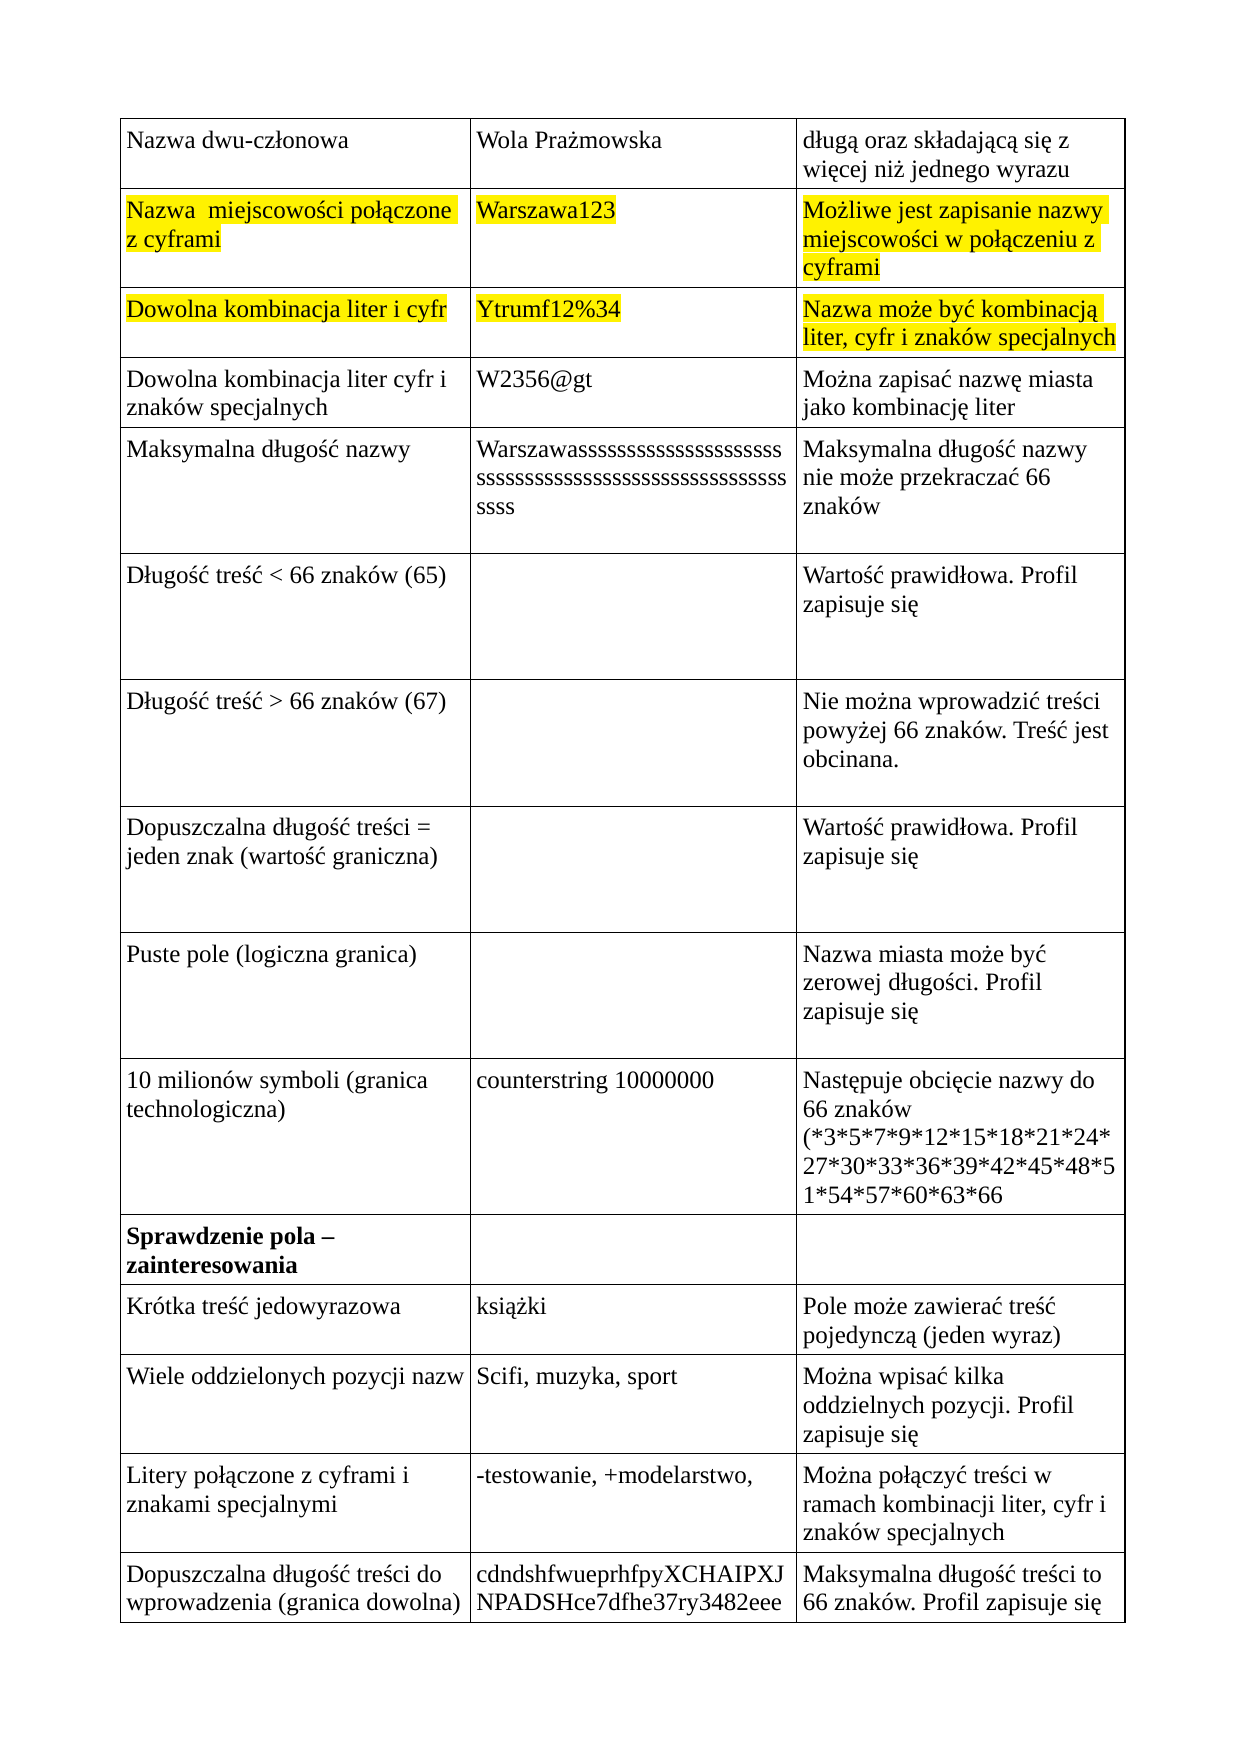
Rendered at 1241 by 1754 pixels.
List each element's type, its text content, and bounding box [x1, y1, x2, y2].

table_cell Dopuszczalna długość treści = jeden znak (wartość graniczna) [121, 807, 470, 932]
table_cell Wartość prawidłowa. Profil zapisuje się [797, 807, 1124, 932]
table_cell [471, 680, 796, 806]
table_cell [471, 1215, 796, 1284]
table_cell długą oraz składającą się z więcej niż jednego wyrazu [797, 119, 1124, 188]
table_cell Nie można wprowadzić treści powyżej 66 znaków. Treść jest obcinana. [797, 680, 1124, 806]
table_cell Można wpisać kilka oddzielnych pozycji. Profil zapisuje się [797, 1355, 1124, 1453]
table_cell Maksymalna długość treści to 66 znaków. Profil zapisuje się [797, 1553, 1124, 1622]
table_cell 10 milionów symboli (granica technologiczna) [121, 1059, 470, 1214]
table_cell Wartość prawidłowa. Profil zapisuje się [797, 554, 1124, 679]
table_cell [471, 554, 796, 679]
table_cell Pole może zawierać treść pojedynczą (jeden wyraz) [797, 1285, 1124, 1354]
table_cell Wola Prażmowska [471, 119, 796, 188]
table_cell Można zapisać nazwę miasta jako kombinację liter [797, 358, 1124, 427]
table_cell Następuje obcięcie nazwy do 66 znaków (*3*5*7*9*12*15*18*21*24*27*30*33*36*39*42*45*48*51*54*57*60*63*66 [797, 1059, 1124, 1214]
table_cell [797, 1215, 1124, 1284]
table_cell Długość treść > 66 znaków (67) [121, 680, 470, 806]
table_cell Puste pole (logiczna granica) [121, 933, 470, 1058]
table_cell Ytrumf12%34 [471, 288, 796, 357]
table_cell Wiele oddzielonych pozycji nazw [121, 1355, 470, 1453]
table_cell [471, 807, 796, 932]
table_cell Dowolna kombinacja liter cyfr i znaków specjalnych [121, 358, 470, 427]
table_cell counterstring 10000000 [471, 1059, 796, 1214]
table_cell Długość treść < 66 znaków (65) [121, 554, 470, 679]
table_cell -testowanie, +modelarstwo, [471, 1454, 796, 1552]
table_cell [471, 933, 796, 1058]
table_cell Możliwe jest zapisanie nazwy miejscowości w połączeniu z cyframi [797, 189, 1124, 287]
table_cell Dopuszczalna długość treści do wprowadzenia (granica dowolna) [121, 1553, 470, 1622]
table_cell Krótka treść jedowyrazowa [121, 1285, 470, 1354]
table_cell książki [471, 1285, 796, 1354]
table_cell Maksymalna długość nazwy [121, 428, 470, 553]
table_cell Nazwa miejscowości połączone z cyframi [121, 189, 470, 287]
table_cell Nazwa może być kombinacją liter, cyfr i znaków specjalnych [797, 288, 1124, 357]
table_cell Litery połączone z cyframi i znakami specjalnymi [121, 1454, 470, 1552]
table_cell Nazwa miasta może być zerowej długości. Profil zapisuje się [797, 933, 1124, 1058]
table_cell Scifi, muzyka, sport [471, 1355, 796, 1453]
table_cell Sprawdzenie pola – zainteresowania [121, 1215, 470, 1284]
table_cell Maksymalna długość nazwy nie może przekraczać 66 znaków [797, 428, 1124, 553]
table_cell Nazwa dwu-członowa [121, 119, 470, 188]
table_cell Warszawasssssssssssssssssssssssssssssssssssssssssssssssssssssssss [471, 428, 796, 553]
table_cell W2356@gt [471, 358, 796, 427]
table_cell Dowolna kombinacja liter i cyfr [121, 288, 470, 357]
table_cell Warszawa123 [471, 189, 796, 287]
table_cell cdndshfwueprhfpyXCHAIPXJNPADSHce7dfhe37ry3482eee [471, 1553, 796, 1622]
table_cell Można połączyć treści w ramach kombinacji liter, cyfr i znaków specjalnych [797, 1454, 1124, 1552]
